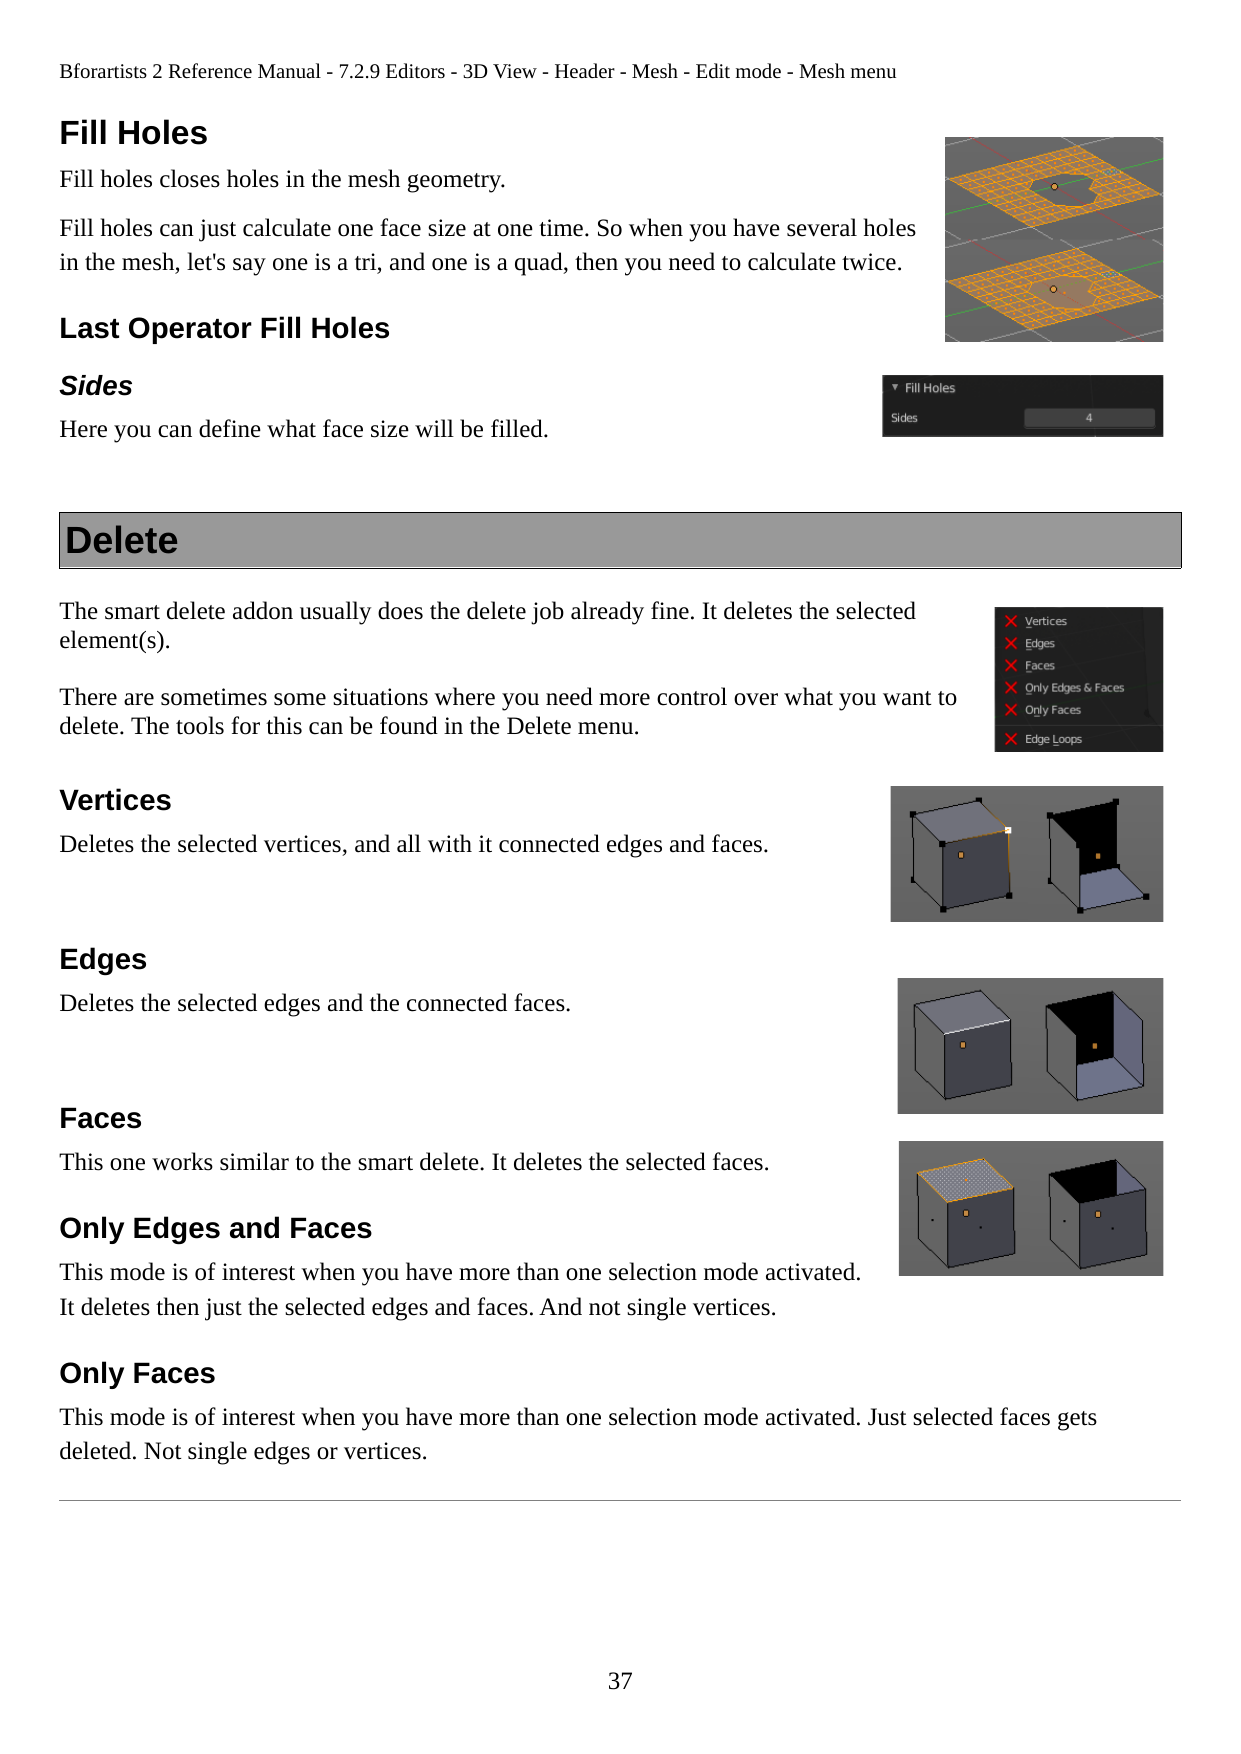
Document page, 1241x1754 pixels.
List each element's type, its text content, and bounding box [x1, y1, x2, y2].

subtitle Edges [59, 942, 1181, 976]
picture [890, 786, 1164, 922]
picture [994, 607, 1164, 752]
text This mode is of interest when you have more than one selection mode activated. It deletes then just the selected edges and faces. And not single vertices. [59, 1257, 1181, 1321]
text The smart delete addon usually does the delete job already fine. It deletes the selected element(s). [59, 596, 1181, 654]
subtitle [1164, 1211, 1181, 1245]
text Deletes the selected edges and the connected faces. [59, 988, 897, 1017]
picture [882, 375, 1164, 437]
picture [945, 137, 1164, 342]
text Deletes the selected vertices, and all with it connected edges and faces. [59, 829, 890, 858]
text Fill holes can just calculate one face size at one time. So when you have several holes in the mesh, let's say one is a tri, and one is a quad, then you need to calculate twice. [59, 213, 945, 276]
subtitle Faces [59, 1101, 1181, 1135]
subtitle Only Faces [59, 1356, 1181, 1389]
subtitle Fill Holes [59, 113, 1181, 151]
subtitle Sides [59, 370, 1181, 402]
text This one works similar to the smart delete. It deletes the selected faces. [59, 1147, 898, 1176]
picture [898, 1141, 1164, 1276]
text Fill holes closes holes in the mesh geometry. [59, 164, 945, 192]
text Here you can define what face size will be filled. [59, 414, 1181, 443]
table_header Delete [60, 513, 1181, 567]
text This mode is of interest when you have more than one selection mode activated. Just selected faces gets deleted. Not single edges or vertices. [59, 1402, 1181, 1465]
subtitle Vertices [59, 783, 1181, 817]
picture [897, 978, 1164, 1114]
subtitle Only Edges and Faces [59, 1211, 898, 1245]
text There are sometimes some situations where you need more control over what you want to delete. The tools for this can be found in the Delete menu. [59, 682, 994, 740]
subtitle Last Operator Fill Holes [59, 311, 1181, 345]
